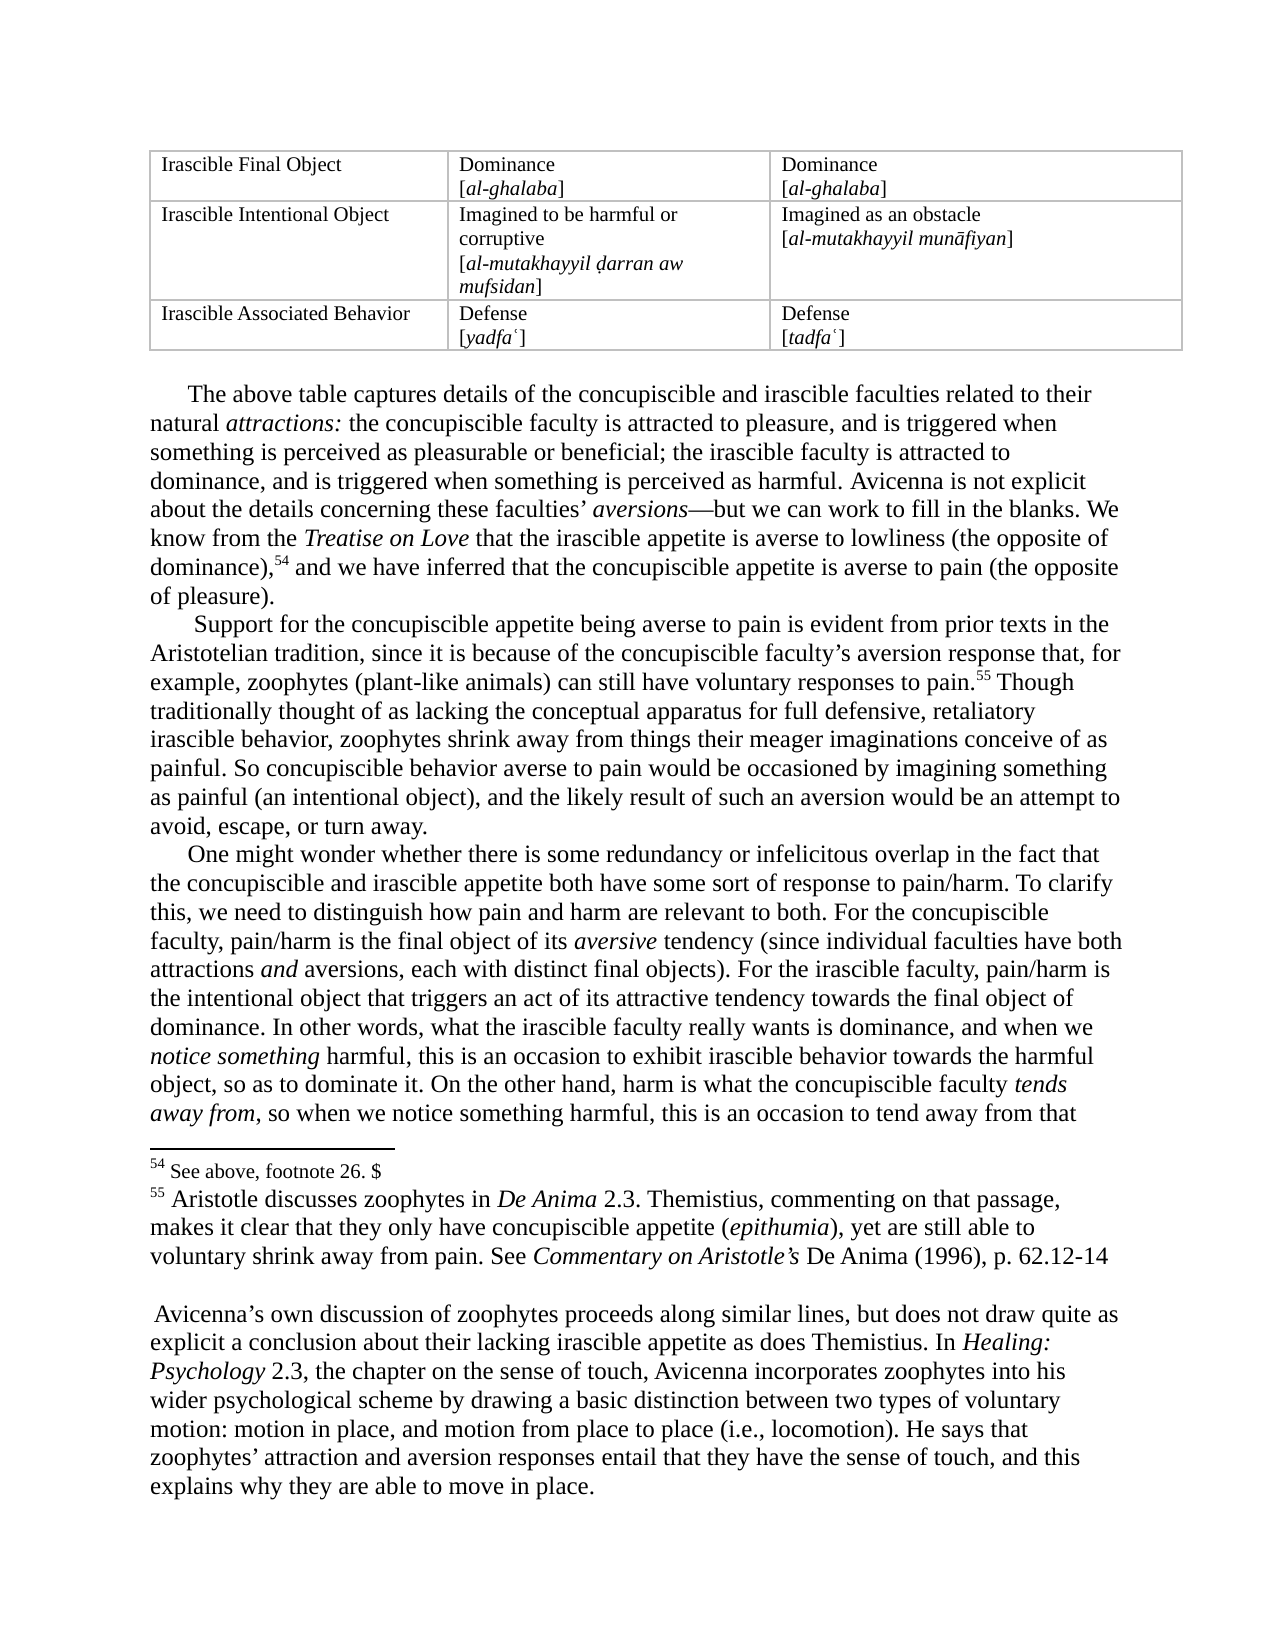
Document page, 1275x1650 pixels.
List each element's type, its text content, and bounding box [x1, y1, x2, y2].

table_cell Irascible Intentional Object [151, 202, 447, 298]
text One might wonder whether there is some redundancy or infelicitous overlap in the fact that the concupiscible and irascible appetite both have some sort of response to pain/harm. To clarify this, we need to distinguish how pain and harm are relevant to both. For the concupiscible faculty, pain/harm is the final object of its aversive tendency (since individual faculties have both attractions and aversions, each with distinct final objects). For the irascible faculty, pain/harm is the intentional object that triggers an act of its attractive tendency towards the final object of dominance. In other words, what the irascible faculty really wants is dominance, and when we notice something harmful, this is an occasion to exhibit irascible behavior towards the harmful object, so as to dominate it. On the other hand, harm is what the concupiscible faculty tends away from, so when we notice something harmful, this is an occasion to tend away from that [150, 839, 1125, 1127]
table_cell Defense [yadfaʿ] [449, 301, 769, 349]
table_cell Defense [tadfaʿ] [771, 301, 1181, 349]
text See above, footnote 26. $ [150, 1155, 1125, 1184]
text The above table captures details of the concupiscible and irascible faculties related to their natural attractions: the concupiscible faculty is attracted to pleasure, and is triggered when something is perceived as pleasurable or beneficial; the irascible faculty is attracted to dominance, and is triggered when something is perceived as harmful. Avicenna is not explicit about the details concerning these faculties’ aversions—but we can work to fill in the blanks. We know from the Treatise on Love that the irascible appetite is averse to lowliness (the opposite of dominance), and we have inferred that the concupiscible appetite is averse to pain (the opposite of pleasure). [150, 379, 1125, 609]
table_cell Irascible Associated Behavior [151, 301, 447, 349]
table_cell Imagined as an obstacle [al-mutakhayyil munāfiyan] [771, 202, 1181, 298]
table_cell Imagined to be harmful or corruptive [al-mutakhayyil ḍarran aw mufsidan] [449, 202, 769, 298]
table_cell Dominance [al-ghalaba] [449, 152, 769, 200]
table_cell Irascible Final Object [151, 152, 447, 200]
text Aristotle discusses zoophytes in De Anima 2.3. Themistius, commenting on that passage, makes it clear that they only have concupiscible appetite (epithumia), yet are still able to voluntary shrink away from pain. See Commentary on Aristotle’s De Anima (1996), p. 62.12-14 [150, 1184, 1125, 1270]
text Avicenna’s own discussion of zoophytes proceeds along similar lines, but does not draw quite as explicit a conclusion about their lacking irascible appetite as does Themistius. In Healing: Psychology 2.3, the chapter on the sense of touch, Avicenna incorporates zoophytes into his wider psychological scheme by drawing a basic distinction between two types of voluntary motion: motion in place, and motion from place to place (i.e., locomotion). He says that zoophytes’ attraction and aversion responses entail that they have the sense of touch, and this explains why they are able to move in place. [150, 1299, 1125, 1500]
text Support for the concupiscible appetite being averse to pain is evident from prior texts in the Aristotelian tradition, since it is because of the concupiscible faculty’s aversion response that, for example, zoophytes (plant-like animals) can still have voluntary responses to pain. Though traditionally thought of as lacking the conceptual apparatus for full defensive, retaliatory irascible behavior, zoophytes shrink away from things their meager imaginations conceive of as painful. So concupiscible behavior averse to pain would be occasioned by imagining something as painful (an intentional object), and the likely result of such an aversion would be an attempt to avoid, escape, or turn away. [150, 609, 1125, 839]
table_cell Dominance [al-ghalaba] [771, 152, 1181, 200]
